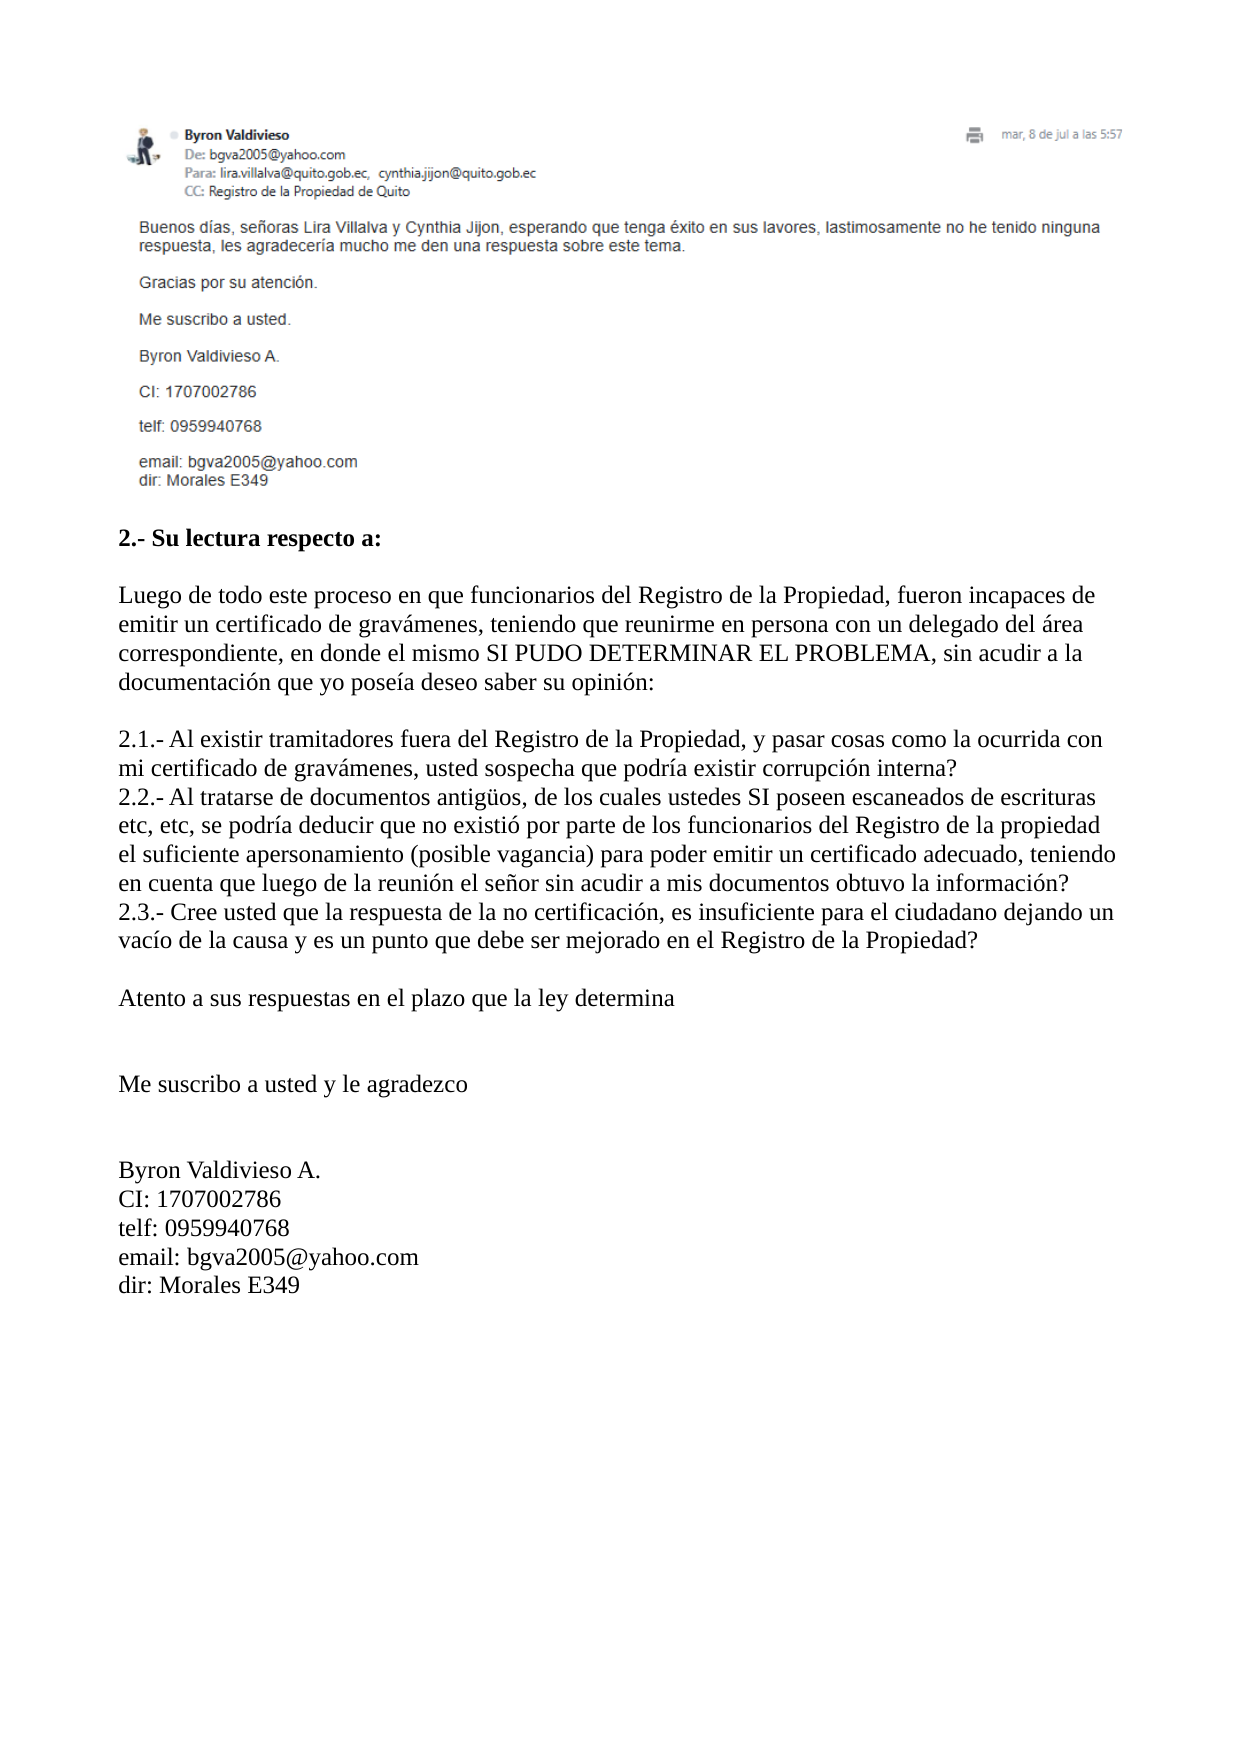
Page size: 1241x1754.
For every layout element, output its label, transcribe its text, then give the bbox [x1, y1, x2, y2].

text email: bgva2005@yahoo.com [118, 1242, 1122, 1271]
text dir: Morales E349 [118, 1271, 1122, 1299]
text Luego de todo este proceso en que funcionarios del Registro de la Propiedad, fueron incapaces de emitir un certificado de gravámenes, teniendo que reunirme en persona con un delegado del área correspondiente, en donde el mismo SI PUDO DETERMINAR EL PROBLEMA, sin acudir a la documentación que yo poseía deseo saber su opinión: [118, 581, 1122, 696]
text 2.2.- Al tratarse de documentos antigüos, de los cuales ustedes SI poseen escaneados de escrituras etc, etc, se podría deducir que no existió por parte de los funcionarios del Registro de la propiedad el suficiente apersonamiento (posible vagancia) para poder emitir un certificado adecuado, teniendo en cuenta que luego de la reunión el señor sin acudir a mis documentos obtuvo la información? [118, 782, 1122, 897]
text 2.1.- Al existir tramitadores fuera del Registro de la Propiedad, y pasar cosas como la ocurrida con mi certificado de gravámenes, usted sospecha que podría existir corrupción interna? [118, 724, 1122, 782]
text Atento a sus respuestas en el plazo que la ley determina [118, 983, 1122, 1012]
text CI: 1707002786 [118, 1184, 1122, 1213]
picture [118, 118, 1123, 495]
text 2.- Su lectura respecto a: [118, 523, 1122, 552]
text Me suscribo a usted y le agradezco [118, 1069, 1122, 1098]
text Byron Valdivieso A. [118, 1156, 1122, 1184]
text telf: 0959940768 [118, 1213, 1122, 1242]
text 2.3.- Cree usted que la respuesta de la no certificación, es insuficiente para el ciudadano dejando un vacío de la causa y es un punto que debe ser mejorado en el Registro de la Propiedad? [118, 897, 1122, 954]
